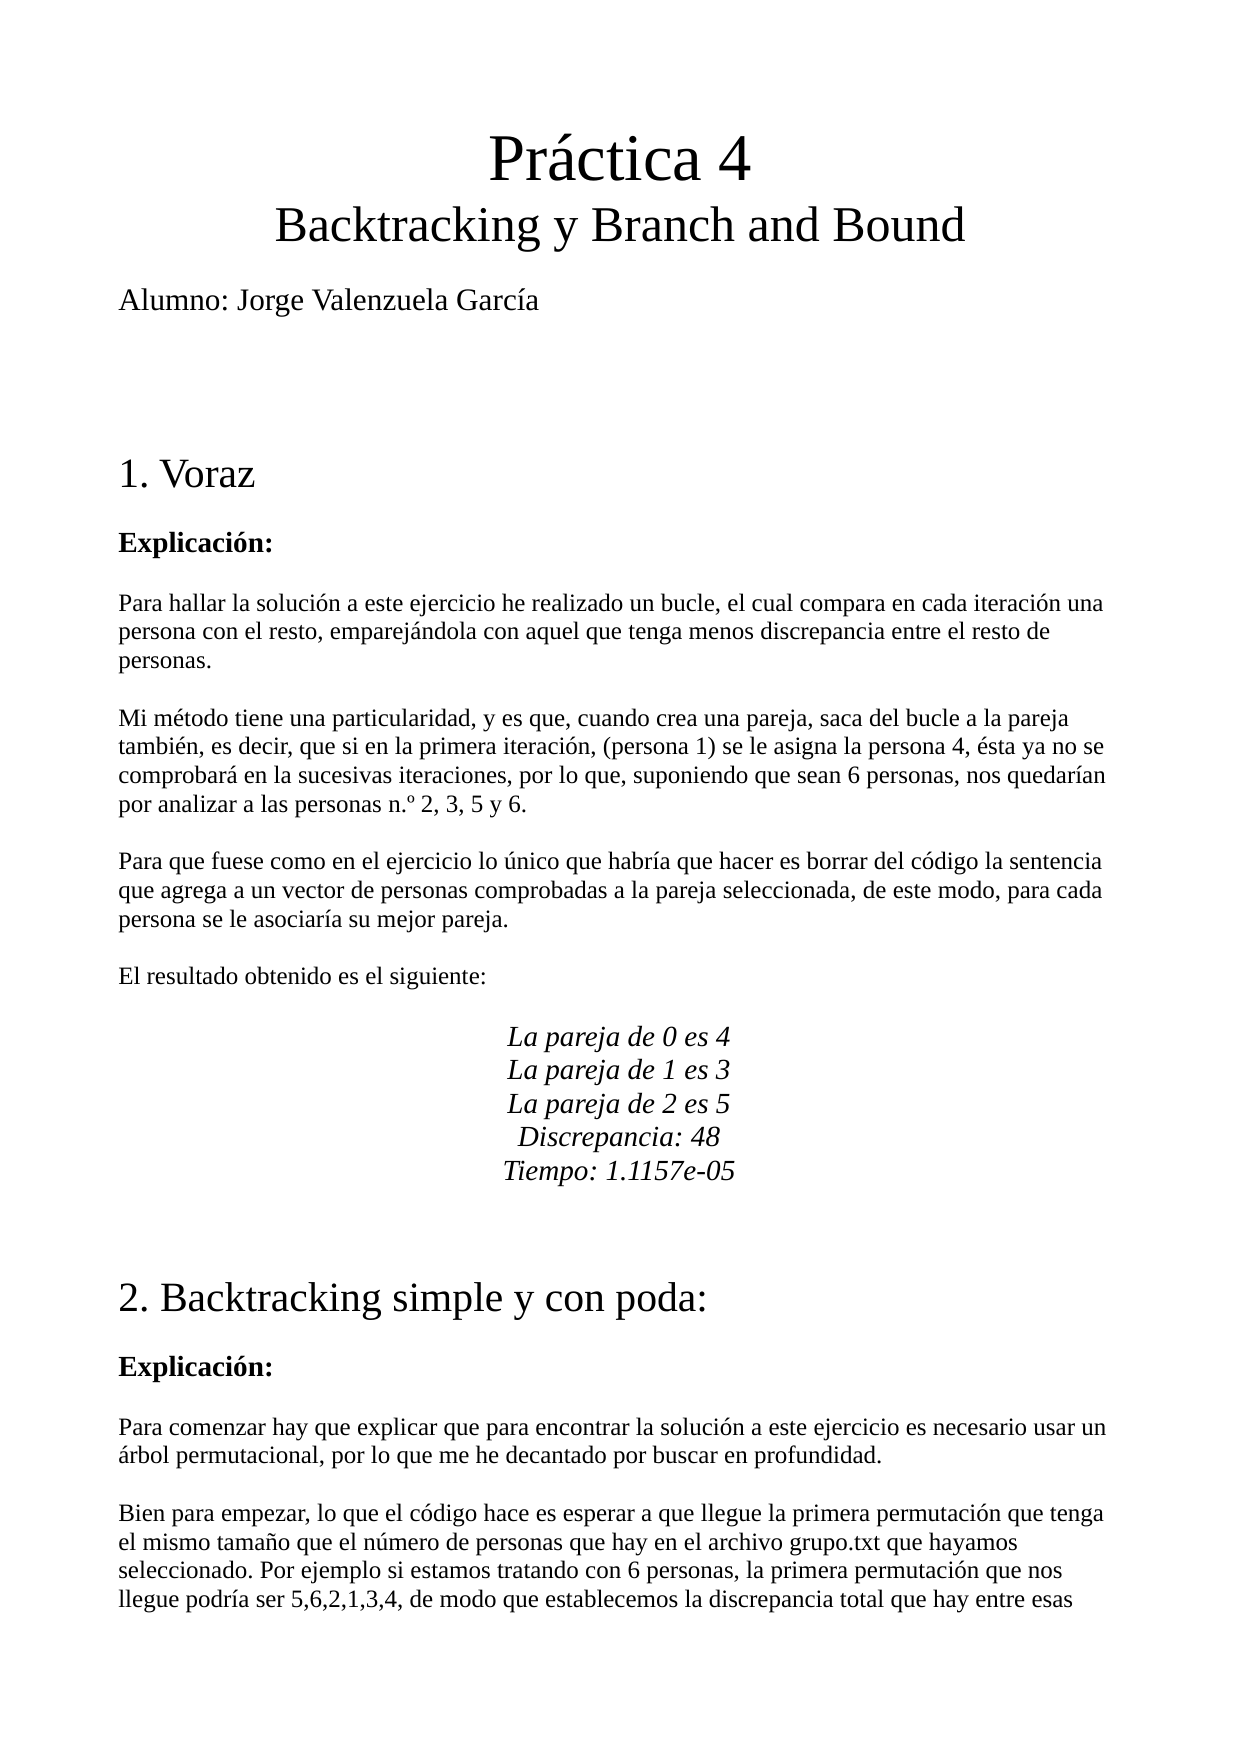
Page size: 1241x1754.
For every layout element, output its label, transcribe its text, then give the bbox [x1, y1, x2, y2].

text El resultado obtenido es el siguiente: [118, 961, 1122, 990]
text Para comenzar hay que explicar que para encontrar la solución a este ejercicio es necesario usar un árbol permutacional, por lo que me he decantado por buscar en profundidad. [118, 1412, 1122, 1469]
text 1. Voraz [118, 449, 1122, 497]
text Explicación: [118, 1349, 1122, 1383]
text 2. Backtracking simple y con poda: [118, 1273, 1122, 1321]
text Explicación: [118, 525, 1122, 559]
text Tiempo: 1.1157e-05 [118, 1153, 1122, 1187]
text Bien para empezar, lo que el código hace es esperar a que llegue la primera permutación que tenga el mismo tamaño que el número de personas que hay en el archivo grupo.txt que hayamos seleccionado. Por ejemplo si estamos tratando con 6 personas, la primera permutación que nos llegue podría ser 5,6,2,1,3,4, de modo que establecemos la discrepancia total que hay entre esas [118, 1498, 1122, 1613]
text Alumno: Jorge Valenzuela García [118, 281, 1122, 317]
text Para que fuese como en el ejercicio lo único que habría que hacer es borrar del código la sentencia que agrega a un vector de personas comprobadas a la pareja seleccionada, de este modo, para cada persona se le asociaría su mejor pareja. [118, 846, 1122, 933]
text Práctica 4 [118, 118, 1122, 195]
text Para hallar la solución a este ejercicio he realizado un bucle, el cual compara en cada iteración una persona con el resto, emparejándola con aquel que tenga menos discrepancia entre el resto de personas. [118, 588, 1122, 674]
text Mi método tiene una particularidad, y es que, cuando crea una pareja, saca del bucle a la pareja también, es decir, que si en la primera iteración, (persona 1) se le asigna la persona 4, ésta ya no se comprobará en la sucesivas iteraciones, por lo que, suponiendo que sean 6 personas, nos quedarían por analizar a las personas n.º 2, 3, 5 y 6. [118, 703, 1122, 818]
text Backtracking y Branch and Bound [118, 195, 1122, 252]
text La pareja de 1 es 3 [118, 1052, 1122, 1086]
text Discrepancia: 48 [118, 1119, 1122, 1153]
text La pareja de 2 es 5 [118, 1086, 1122, 1119]
text La pareja de 0 es 4 [118, 1019, 1122, 1052]
